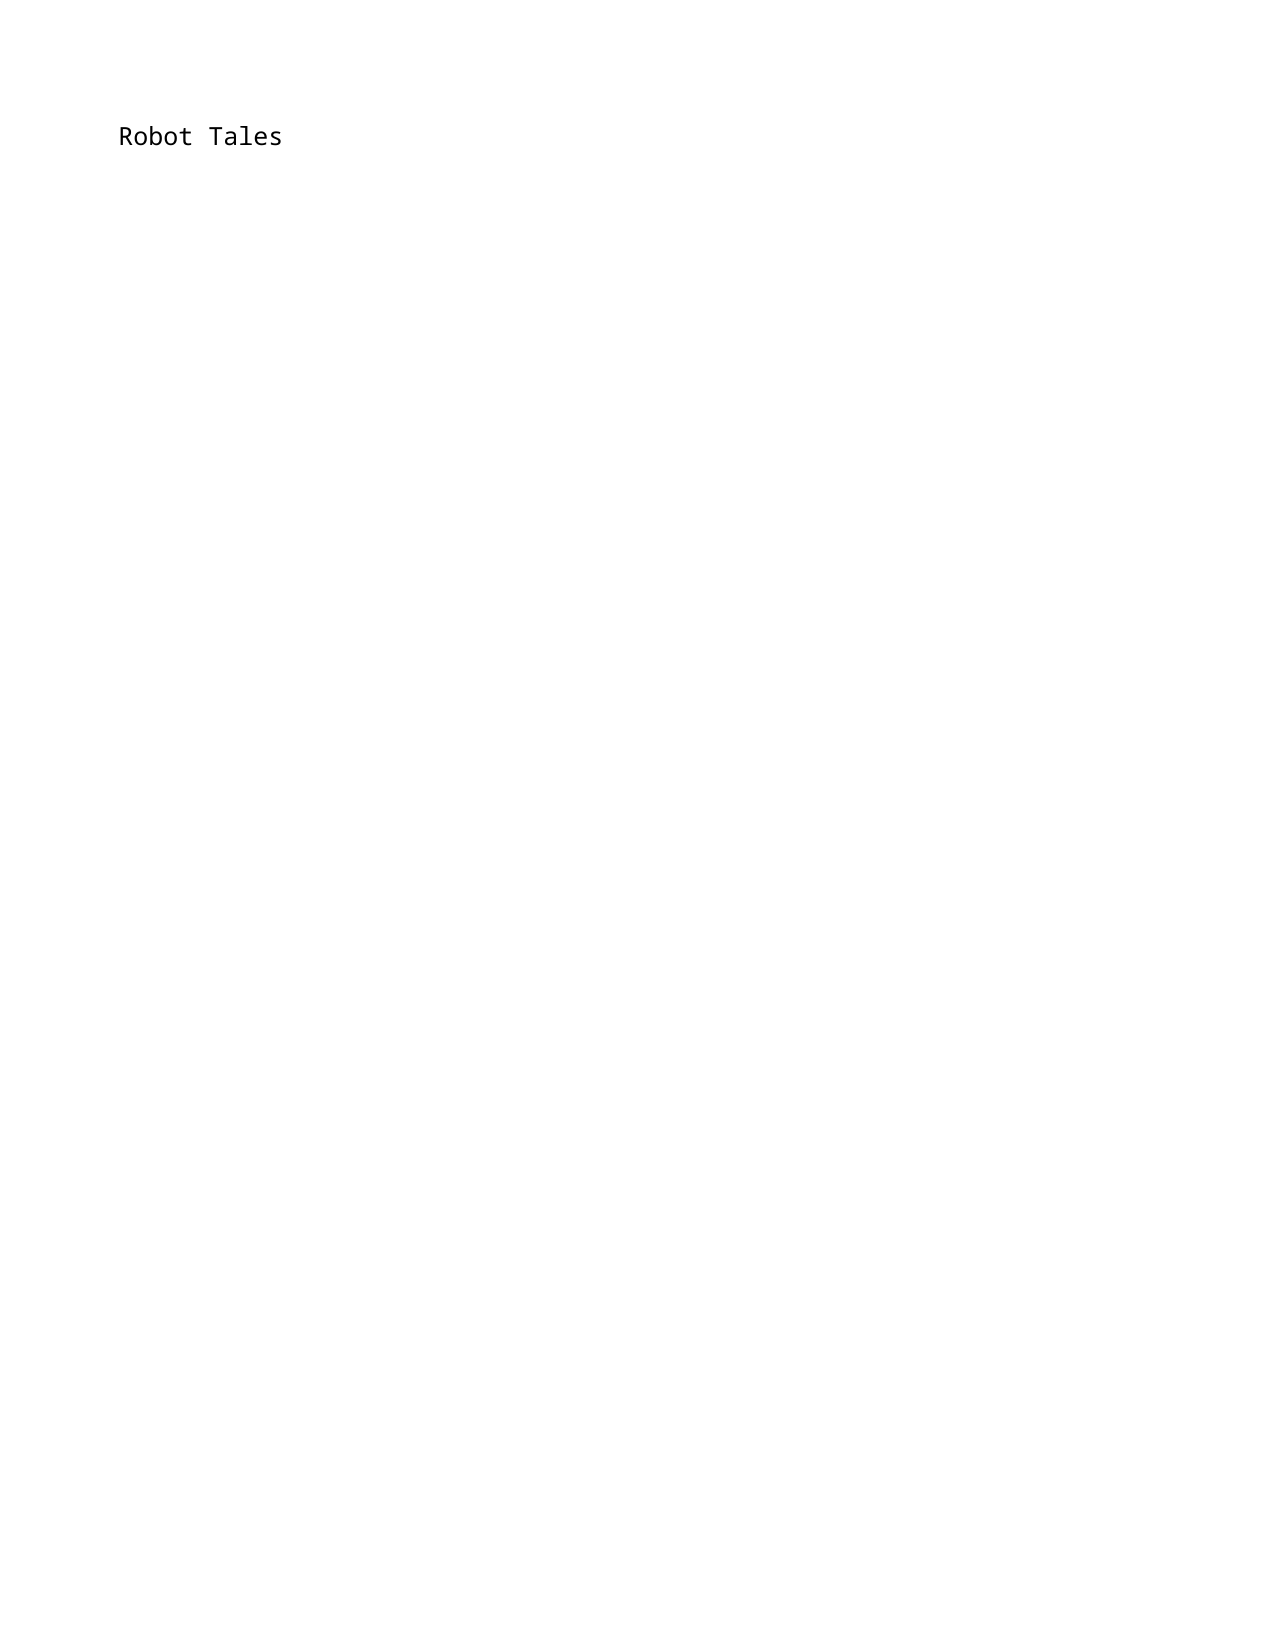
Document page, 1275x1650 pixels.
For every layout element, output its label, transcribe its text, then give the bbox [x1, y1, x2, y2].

text Robot Tales [118, 118, 1157, 152]
